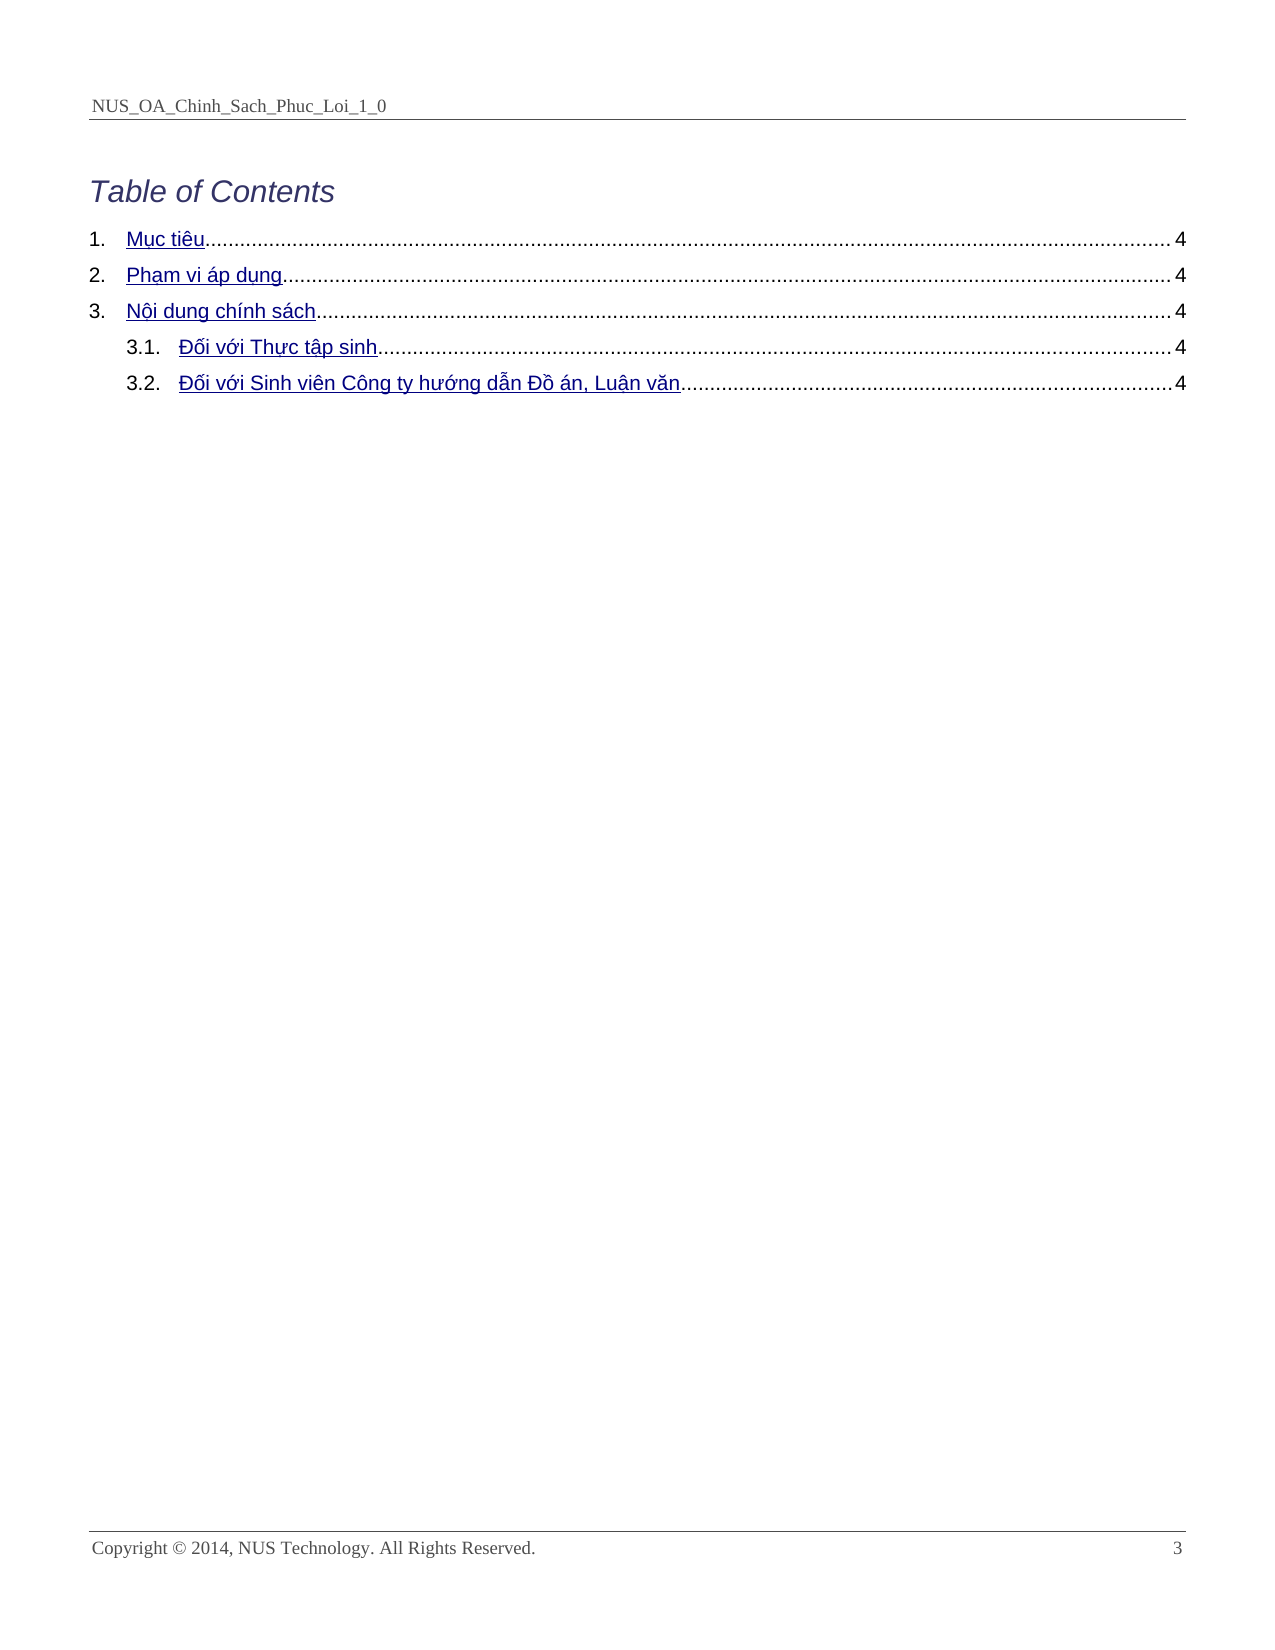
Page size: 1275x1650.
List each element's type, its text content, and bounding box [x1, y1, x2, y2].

text 1. Mục tiêu 4 [88, 227, 1186, 251]
subtitle Table of Contents [88, 173, 1186, 209]
text 3.2. Đối với Sinh viên Công ty hướng dẫn Đồ án, Luận văn 4 [126, 371, 1186, 395]
text 2. Phạm vi áp dụng 4 [88, 263, 1186, 287]
text 3. Nội dung chính sách 4 [88, 299, 1186, 323]
text 3.1. Đối với Thực tập sinh 4 [126, 335, 1186, 359]
